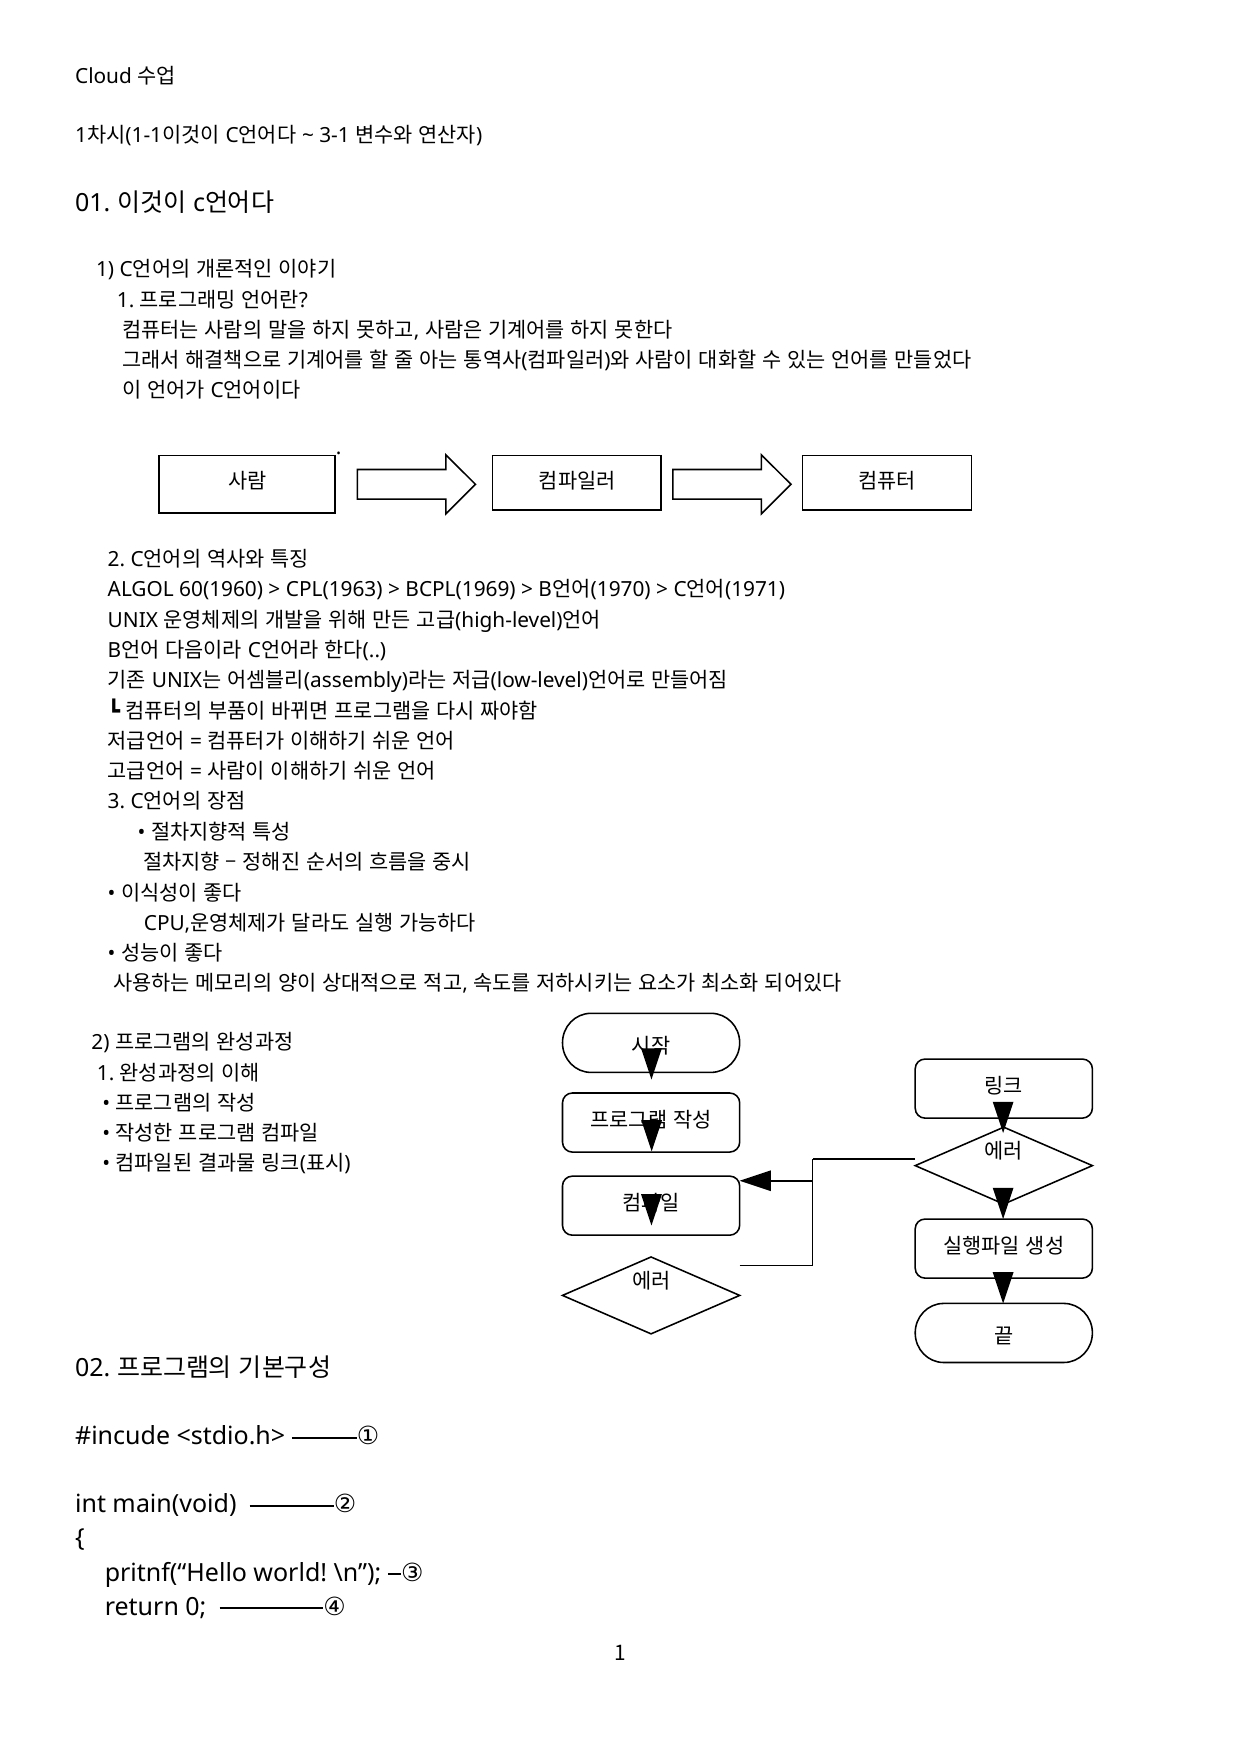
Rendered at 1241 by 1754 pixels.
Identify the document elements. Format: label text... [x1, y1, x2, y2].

text • 절차지향적 특성 [75, 815, 1165, 845]
text • 작성한 프로그램 컴파일 [1006, 1116, 1165, 1147]
text • 이식성이 좋다 [75, 876, 1165, 906]
text 1. 프로그래밍 언어란? [75, 283, 1165, 313]
text return 0; ④ [75, 1588, 1165, 1622]
text [736, 1025, 1165, 1056]
text B언어 다음이라 C언어라 한다(..) [75, 633, 1165, 663]
text • 컴파일된 결과물 링크(표시) [75, 1147, 953, 1177]
text 02. 프로그램의 기본구성 [75, 1348, 1165, 1384]
text [1054, 1147, 1165, 1177]
text 그래서 해결책으로 기계어를 할 줄 아는 통역사(컴파일러)와 사람이 대화할 수 있는 언어를 만들었다 [75, 343, 1165, 374]
text 이 언어가 C언어이다 [75, 374, 1165, 404]
text 고급언어 = 사람이 이해하기 쉬운 언어 [75, 754, 1165, 785]
text UNIX 운영체제의 개발을 위해 만든 고급(high-level)언어 [75, 603, 1165, 633]
text • 작성한 프로그램 컴파일 [740, 1116, 1000, 1147]
text 1. 완성과정의 이해 [75, 1056, 1165, 1086]
text 컴퓨터는 사람의 말을 하지 못하고, 사람은 기계어를 하지 못한다 [75, 313, 1165, 343]
text • 작성한 프로그램 컴파일 [75, 1116, 562, 1147]
text 사람 [175, 464, 319, 494]
text 1) C언어의 개론적인 이야기 [75, 252, 1165, 283]
text 컴파일러 [508, 464, 646, 494]
text int main(void) ② [75, 1486, 1165, 1520]
text 절차지향 – 정해진 순서의 흐름을 중시 [75, 845, 1165, 876]
text • 프로그램의 작성 [75, 1086, 916, 1116]
text 사용하는 메모리의 양이 상대적으로 적고, 속도를 저하시키는 요소가 최소화 되어있다 [75, 967, 1165, 997]
text 컴퓨터 [818, 464, 956, 494]
text ALGOL 60(1960) > CPL(1963) > BCPL(1969) > B언어(1970) > C언어(1971) [75, 573, 1165, 603]
text 01. 이것이 c언어다 [75, 182, 1165, 218]
text 2) 프로그램의 완성과정 [75, 1025, 566, 1056]
text ┗ 컴퓨터의 부품이 바뀌면 프로그램을 다시 짜야함 [75, 694, 1165, 724]
text 저급언어 = 컴퓨터가 이해하기 쉬운 언어 [75, 724, 1165, 754]
text pritnf(“Hello world! \n”); ③ [75, 1554, 1165, 1588]
text CPU,운영체제가 달라도 실행 가능하다 [75, 906, 1165, 936]
text • 성능이 좋다 [75, 936, 1165, 967]
text { [75, 1520, 1165, 1554]
text #incude <stdio.h> ① [75, 1418, 1165, 1452]
text 2. C언어의 역사와 특징 [75, 542, 1165, 573]
text . [75, 432, 1165, 514]
text 기존 UNIX는 어셈블리(assembly)라는 저급(low-level)언어로 만들어짐 [75, 663, 1165, 694]
text 1차시(1-1이것이 C언어다 ~ 3-1 변수와 연산자) [75, 118, 1165, 148]
text 3. C언어의 장점 [75, 785, 1165, 815]
text [1091, 1086, 1165, 1116]
